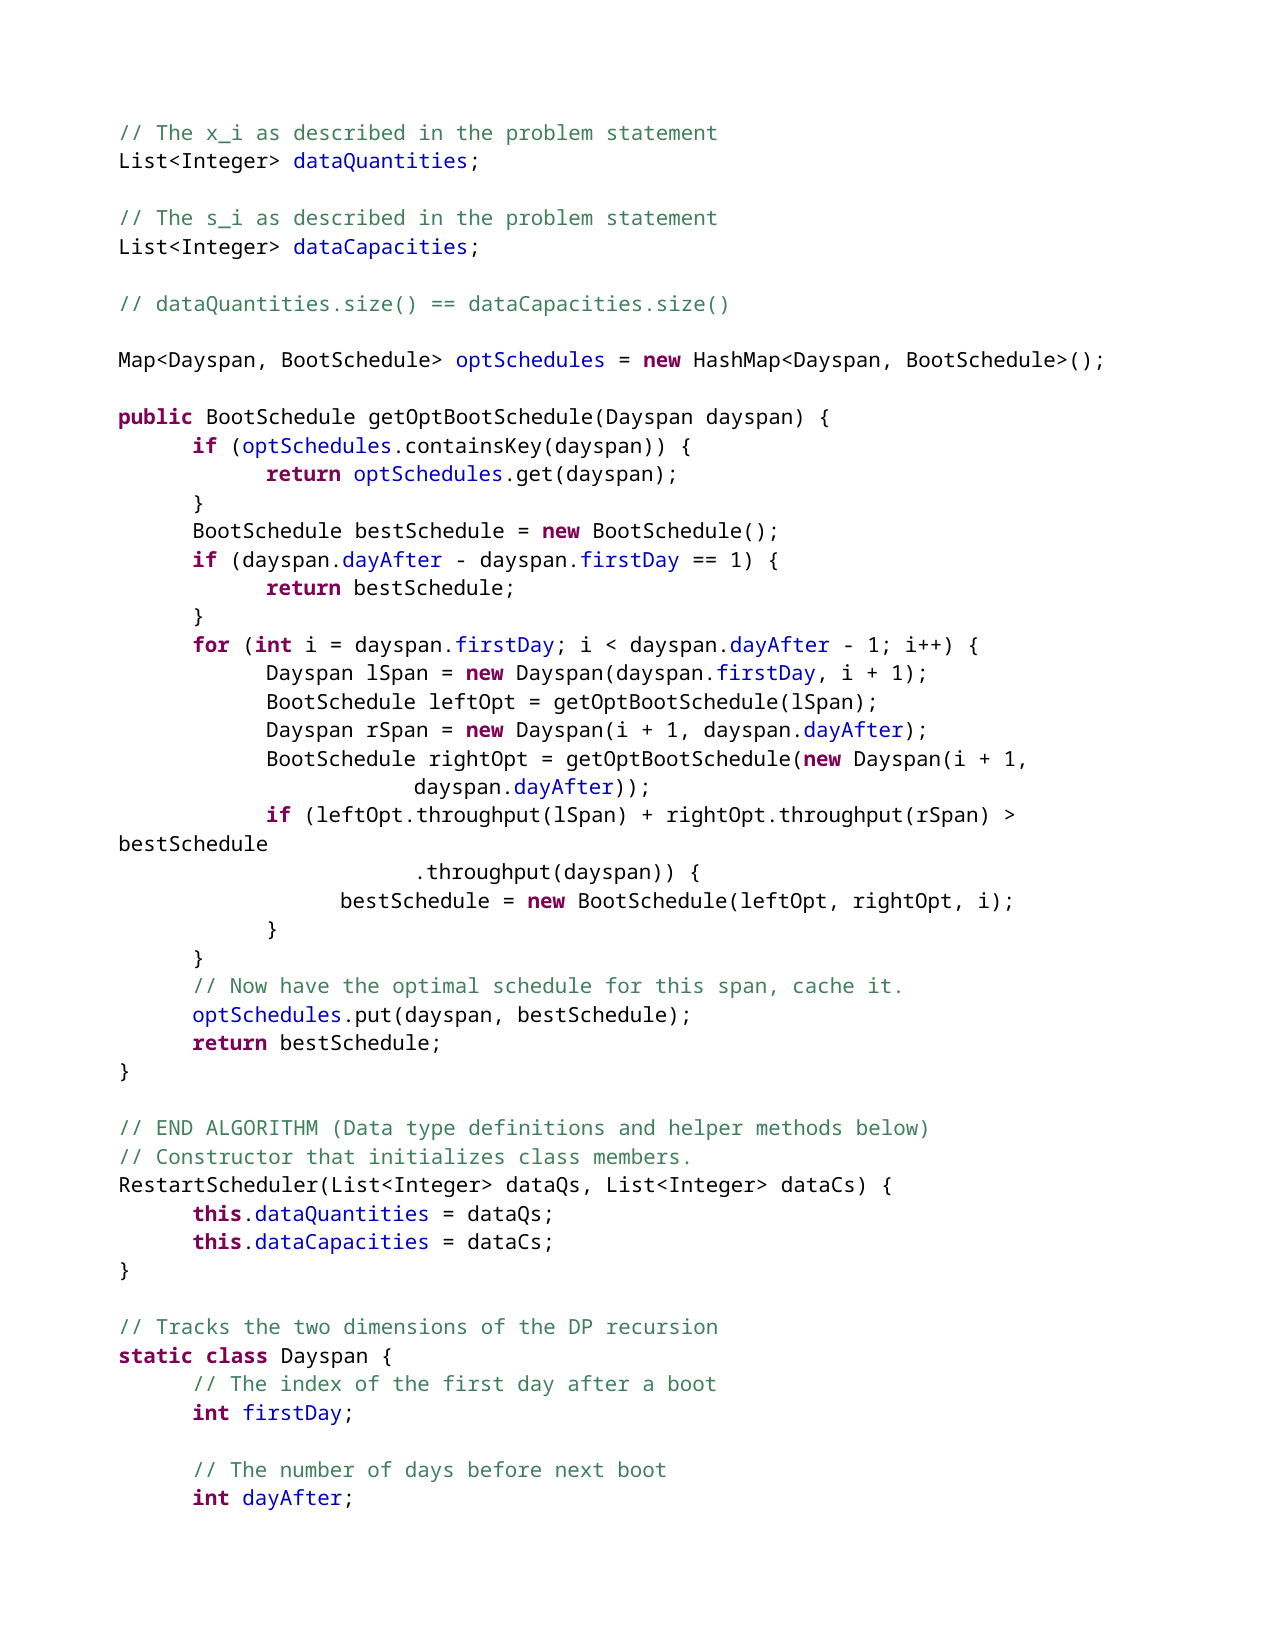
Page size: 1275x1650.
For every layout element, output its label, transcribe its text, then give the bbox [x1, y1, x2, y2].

text bestSchedule = new BootSchedule(leftOpt, rightOpt, i); [118, 886, 1157, 914]
text optSchedules.put(dayspan, bestSchedule); [118, 1000, 1157, 1028]
text // Constructor that initializes class members. [118, 1142, 1157, 1170]
text .throughput(dayspan)) { [118, 857, 1157, 886]
text BootSchedule rightOpt = getOptBootSchedule(new Dayspan(i + 1, [118, 744, 1157, 772]
text // dataQuantities.size() == dataCapacities.size() [118, 289, 1157, 317]
text // The index of the first day after a boot [118, 1369, 1157, 1398]
text } [118, 1057, 1157, 1085]
text List<Integer> dataQuantities; [118, 147, 1157, 175]
text return optSchedules.get(dayspan); [118, 459, 1157, 488]
text BootSchedule bestSchedule = new BootSchedule(); [118, 516, 1157, 545]
text int firstDay; [118, 1398, 1157, 1426]
text if (dayspan.dayAfter - dayspan.firstDay == 1) { [118, 545, 1157, 573]
text Map<Dayspan, BootSchedule> optSchedules = new HashMap<Dayspan, BootSchedule>(); [118, 346, 1157, 374]
text // The s_i as described in the problem statement [118, 203, 1157, 232]
text } [118, 914, 1157, 943]
text this.dataCapacities = dataCs; [118, 1227, 1157, 1256]
text // Now have the optimal schedule for this span, cache it. [118, 971, 1157, 1000]
text static class Dayspan { [118, 1341, 1157, 1369]
text } [118, 1256, 1157, 1284]
text dayspan.dayAfter)); [118, 772, 1157, 801]
text RestartScheduler(List<Integer> dataQs, List<Integer> dataCs) { [118, 1170, 1157, 1199]
text Dayspan rSpan = new Dayspan(i + 1, dayspan.dayAfter); [118, 715, 1157, 744]
text this.dataQuantities = dataQs; [118, 1199, 1157, 1227]
text public BootSchedule getOptBootSchedule(Dayspan dayspan) { [118, 402, 1157, 431]
text Dayspan lSpan = new Dayspan(dayspan.firstDay, i + 1); [118, 658, 1157, 687]
text // Tracks the two dimensions of the DP recursion [118, 1312, 1157, 1341]
text return bestSchedule; [118, 1028, 1157, 1057]
text BootSchedule leftOpt = getOptBootSchedule(lSpan); [118, 687, 1157, 715]
text // END ALGORITHM (Data type definitions and helper methods below) [118, 1113, 1157, 1142]
text // The x_i as described in the problem statement [118, 118, 1157, 147]
text } [118, 943, 1157, 971]
text for (int i = dayspan.firstDay; i < dayspan.dayAfter - 1; i++) { [118, 630, 1157, 658]
text // The number of days before next boot [118, 1455, 1157, 1483]
text } [118, 602, 1157, 630]
text } [118, 488, 1157, 516]
text int dayAfter; [118, 1483, 1157, 1512]
text List<Integer> dataCapacities; [118, 232, 1157, 260]
text return bestSchedule; [118, 573, 1157, 602]
text if (optSchedules.containsKey(dayspan)) { [118, 431, 1157, 459]
text if (leftOpt.throughput(lSpan) + rightOpt.throughput(rSpan) > bestSchedule [118, 801, 1157, 857]
